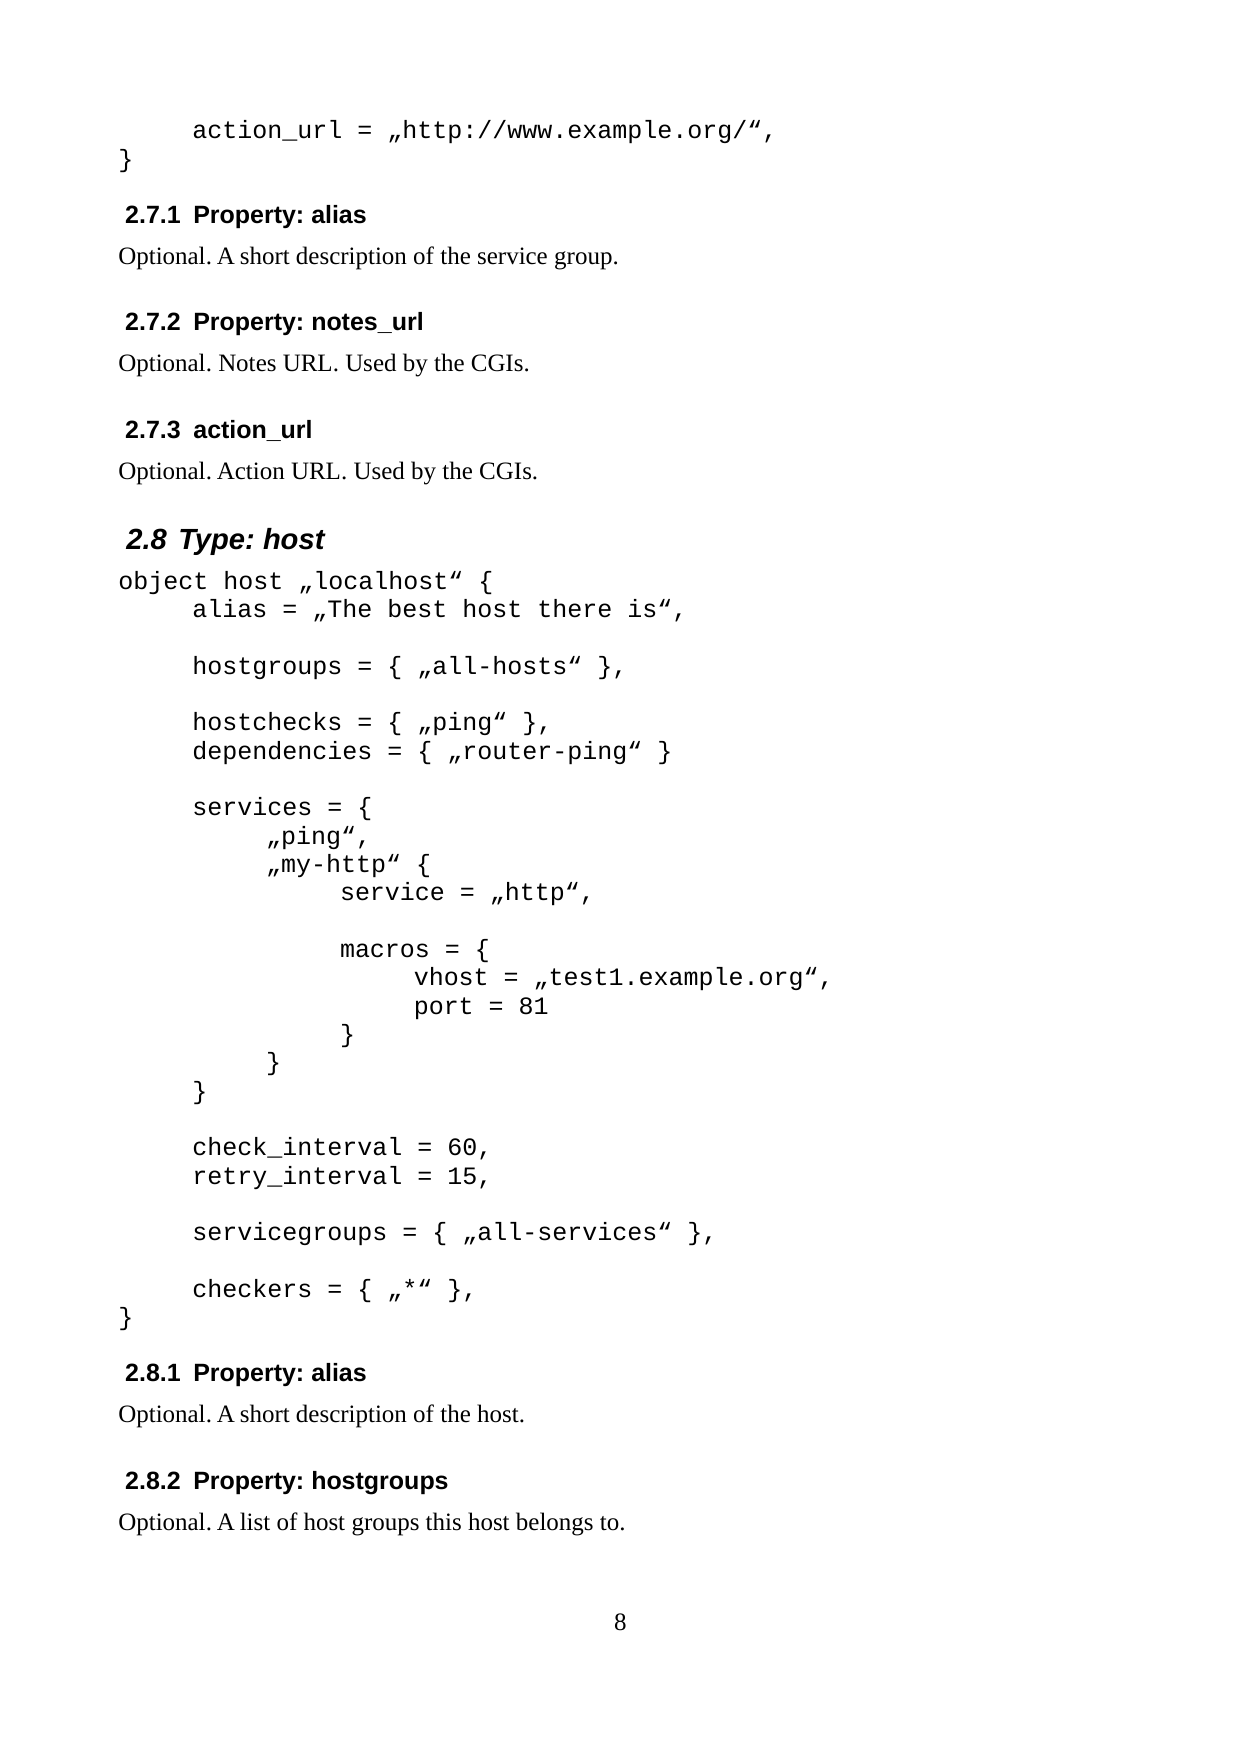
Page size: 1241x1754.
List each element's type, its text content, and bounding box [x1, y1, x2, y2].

text hostchecks = { „ping“ }, [118, 710, 1122, 738]
text } [118, 1305, 1122, 1333]
text Optional. Notes URL. Used by the CGIs. [118, 348, 1122, 377]
text } [118, 1050, 1122, 1078]
text hostgroups = { „all-hosts“ }, [118, 653, 1122, 682]
subtitle action_url [118, 415, 1122, 443]
text Optional. A list of host groups this host belongs to. [118, 1507, 1122, 1536]
text „ping“, [118, 823, 1122, 852]
text alias = „The best host there is“, [118, 597, 1122, 625]
subtitle Property: notes_url [118, 307, 1122, 336]
text Optional. Action URL. Used by the CGIs. [118, 456, 1122, 485]
text service = „http“, [118, 880, 1122, 908]
text services = { [118, 795, 1122, 823]
text checkers = { „*“ }, [118, 1277, 1122, 1305]
text Optional. A short description of the service group. [118, 241, 1122, 270]
text object host „localhost“ { [118, 568, 1122, 597]
text dependencies = { „router-ping“ } [118, 738, 1122, 767]
subtitle Type: host [118, 522, 1122, 556]
text } [118, 1022, 1122, 1050]
text } [118, 1078, 1122, 1107]
text port = 81 [118, 993, 1122, 1022]
subtitle Property: alias [118, 1358, 1122, 1387]
text action_url = „http://www.example.org/“, [118, 118, 1122, 146]
text servicegroups = { „all-services“ }, [118, 1220, 1122, 1248]
text „my-http“ { [118, 852, 1122, 880]
subtitle Property: alias [118, 200, 1122, 228]
text vhost = „test1.example.org“, [118, 965, 1122, 993]
text } [118, 146, 1122, 175]
subtitle Property: hostgroups [118, 1466, 1122, 1494]
text macros = { [118, 937, 1122, 965]
text check_interval = 60, [118, 1135, 1122, 1163]
text retry_interval = 15, [118, 1163, 1122, 1192]
text Optional. A short description of the host. [118, 1399, 1122, 1428]
